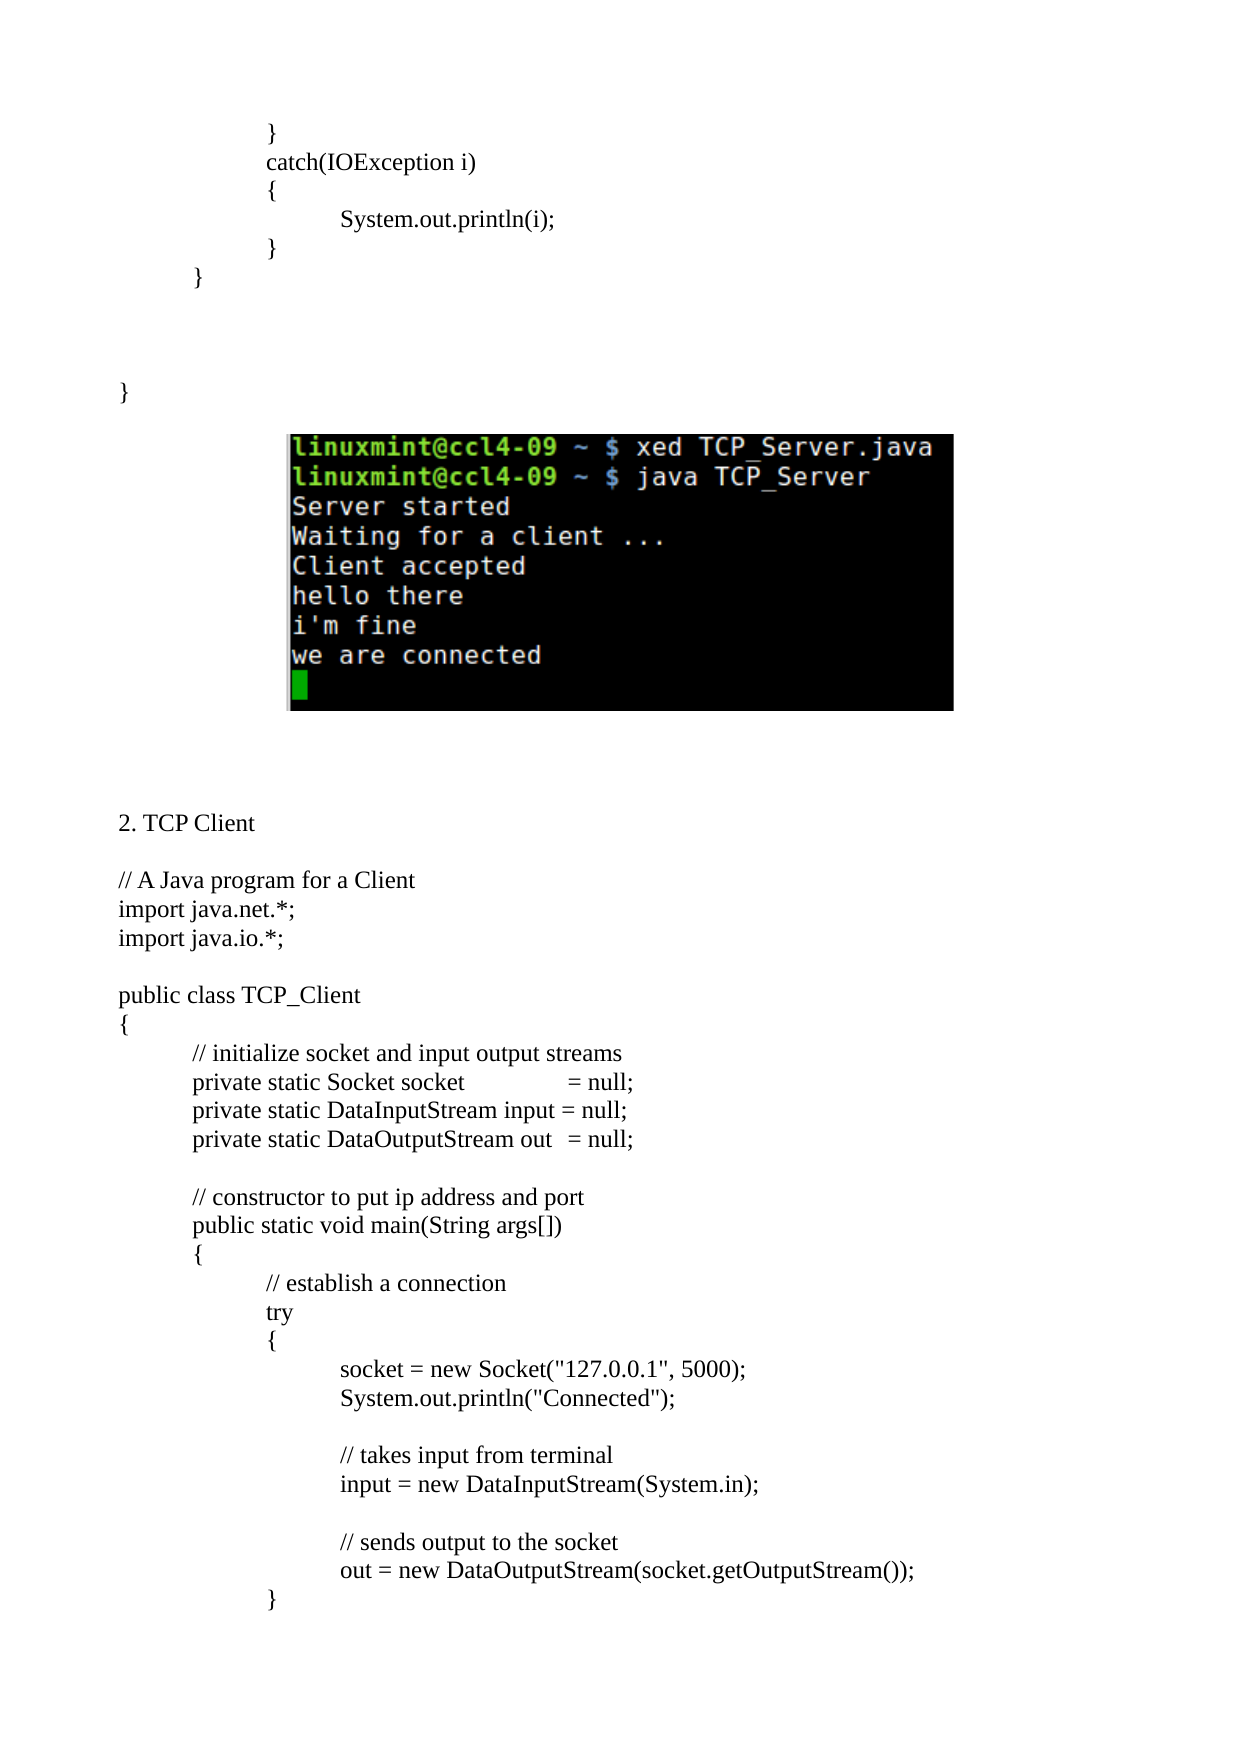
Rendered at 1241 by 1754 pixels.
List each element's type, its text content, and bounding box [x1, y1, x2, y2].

text // initialize socket and input output streams [118, 1038, 1122, 1067]
text try [118, 1297, 1122, 1326]
text 2. TCP Client [118, 808, 1122, 837]
text catch(IOException i) [118, 147, 1122, 176]
text { [118, 176, 1122, 204]
text // sends output to the socket [118, 1527, 1122, 1556]
text } [118, 1584, 1122, 1613]
text // takes input from terminal [118, 1441, 1122, 1469]
text } [118, 233, 1122, 262]
text { [118, 1239, 1122, 1268]
text System.out.println(i); [118, 204, 1122, 233]
text } [118, 377, 1122, 406]
text public class TCP_Client [118, 981, 1122, 1009]
text private static DataInputStream input = null; [118, 1096, 1122, 1124]
text System.out.println("Connected"); [118, 1383, 1122, 1412]
text { [118, 1326, 1122, 1354]
text // constructor to put ip address and port [118, 1182, 1122, 1211]
text } [118, 262, 1122, 291]
text // establish a connection [118, 1268, 1122, 1297]
text // A Java program for a Client [118, 866, 1122, 894]
text import java.io.*; [118, 923, 1122, 952]
text } [118, 118, 1122, 147]
text input = new DataInputStream(System.in); [118, 1469, 1122, 1498]
text import java.net.*; [118, 894, 1122, 923]
picture [286, 434, 954, 711]
text out = new DataOutputStream(socket.getOutputStream()); [118, 1556, 1122, 1584]
text private static Socket socket = null; [118, 1067, 1122, 1096]
text { [118, 1009, 1122, 1038]
text public static void main(String args[]) [118, 1211, 1122, 1239]
text private static DataOutputStream out = null; [118, 1124, 1122, 1153]
text socket = new Socket("127.0.0.1", 5000); [118, 1354, 1122, 1383]
